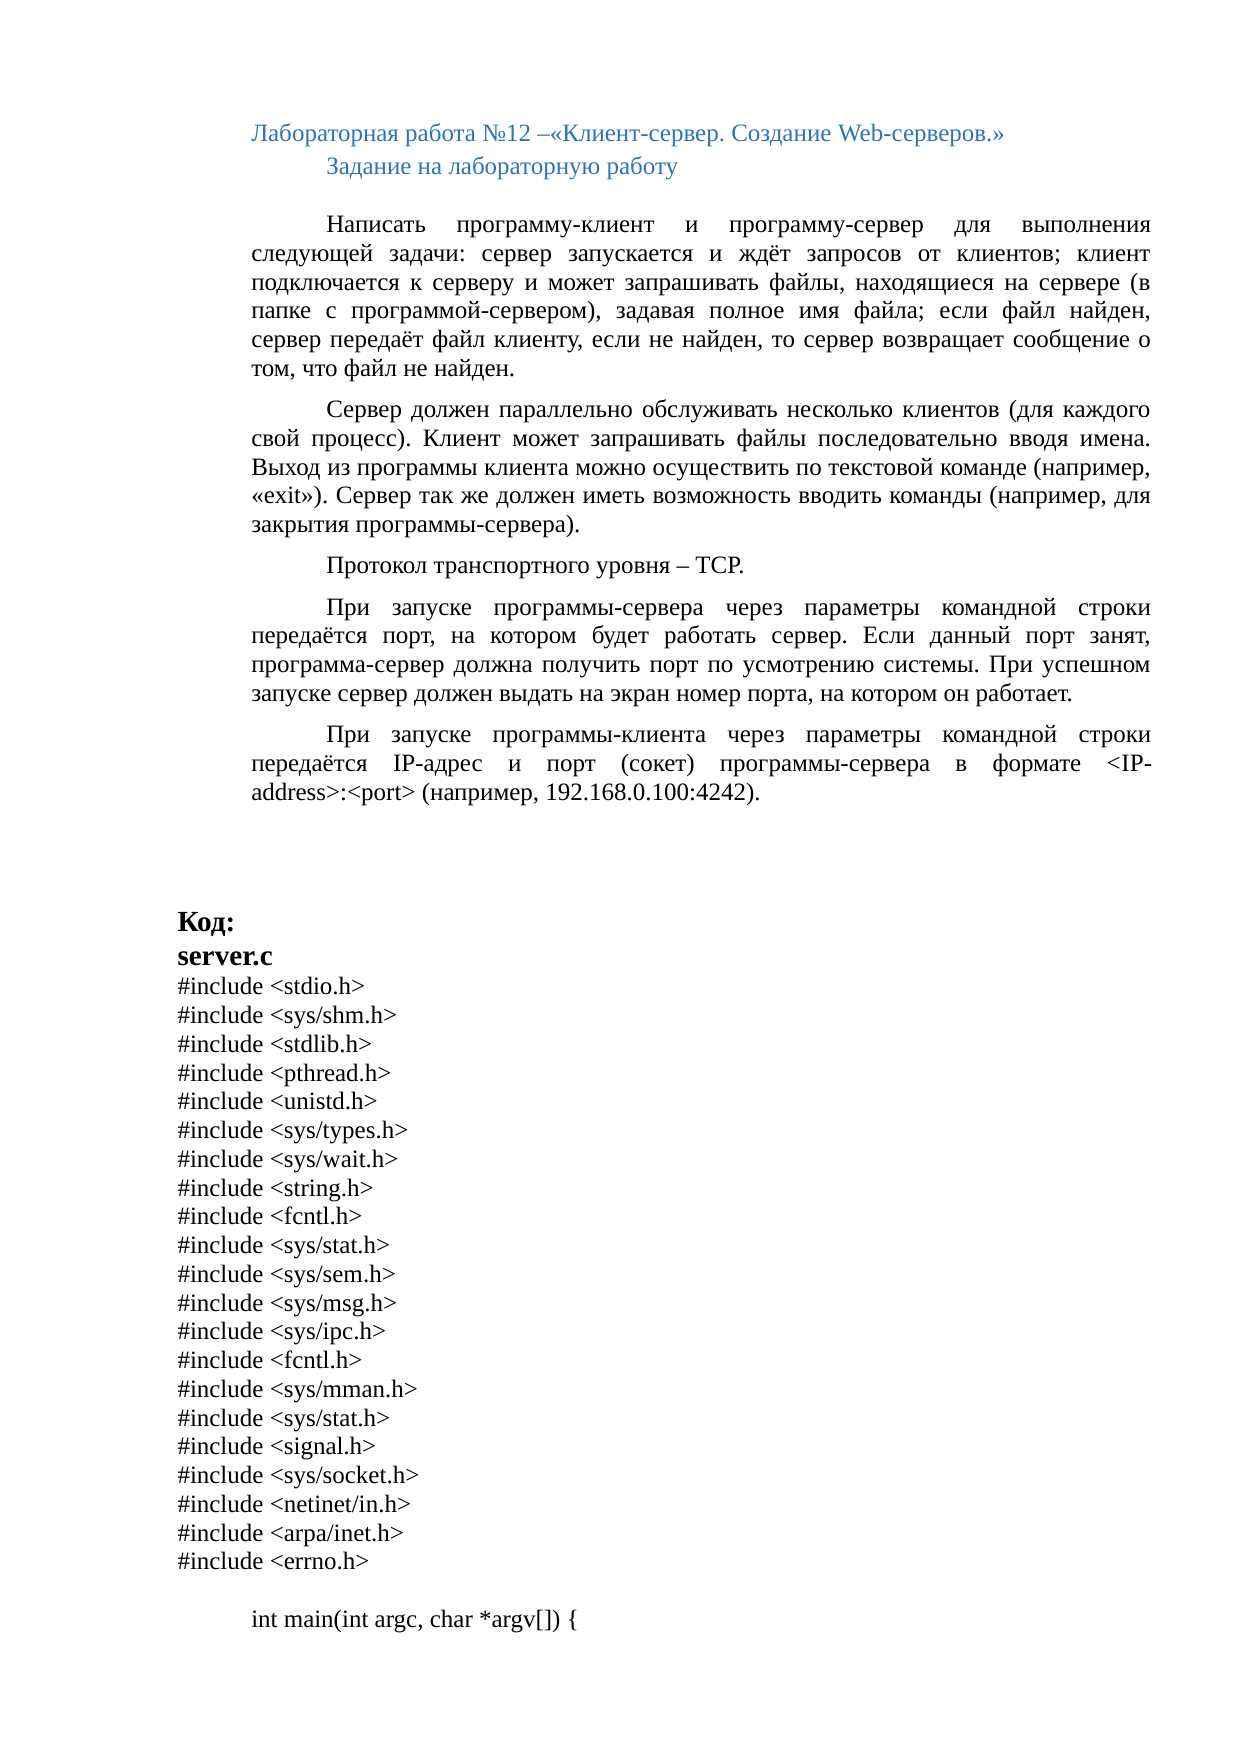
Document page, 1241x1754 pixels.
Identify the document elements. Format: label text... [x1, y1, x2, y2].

subtitle Задание на лабораторную работу [251, 151, 1152, 180]
text server.c [177, 938, 1152, 971]
text При запуске программы-клиента через параметры командной строки передаётся IP-адрес и порт (сокет) программы-сервера в формате <IP-address>:<port> (например, 192.168.0.100:4242). [251, 719, 1152, 806]
text Написать программу-клиент и программу-сервер для выполнения следующей задачи: сервер запускается и ждёт запросов от клиентов; клиент подключается к серверу и может запрашивать файлы, находящиеся на сервере (в папке с программой-сервером), задавая полное имя файла; если файл найден, сервер передаёт файл клиенту, если не найден, то сервер возвращает сообщение о том, что файл не найден. [251, 209, 1152, 382]
text #include <stdio.h> #include <sys/shm.h> #include <stdlib.h> #include <pthread.h> #include <unistd.h> #include <sys/types.h> #include <sys/wait.h> #include <string.h> #include <fcntl.h> #include <sys/stat.h> #include <sys/sem.h> #include <sys/msg.h> #include <sys/ipc.h> #include <fcntl.h> #include <sys/mman.h> #include <sys/stat.h> #include <signal.h> #include <sys/socket.h> #include <netinet/in.h> #include <arpa/inet.h> #include <errno.h> int main(int argc, char *argv[]) { [177, 971, 1152, 1633]
text Протокол транспортного уровня – TCP. [251, 551, 1152, 579]
subtitle Лабораторная работа №12 –«Клиент-сервер. Создание Web-серверов.» [177, 118, 1152, 147]
text При запуске программы-сервера через параметры командной строки передаётся порт, на котором будет работать сервер. Если данный порт занят, программа-сервер должна получить порт по усмотрению системы. При успешном запуске сервер должен выдать на экран номер порта, на котором он работает. [251, 592, 1152, 707]
text Код: [177, 904, 1152, 938]
text Сервер должен параллельно обслуживать несколько клиентов (для каждого свой процесс). Клиент может запрашивать файлы последовательно вводя имена. Выход из программы клиента можно осуществить по текстовой команде (например, «exit»). Сервер так же должен иметь возможность вводить команды (например, для закрытия программы-сервера). [251, 394, 1152, 538]
